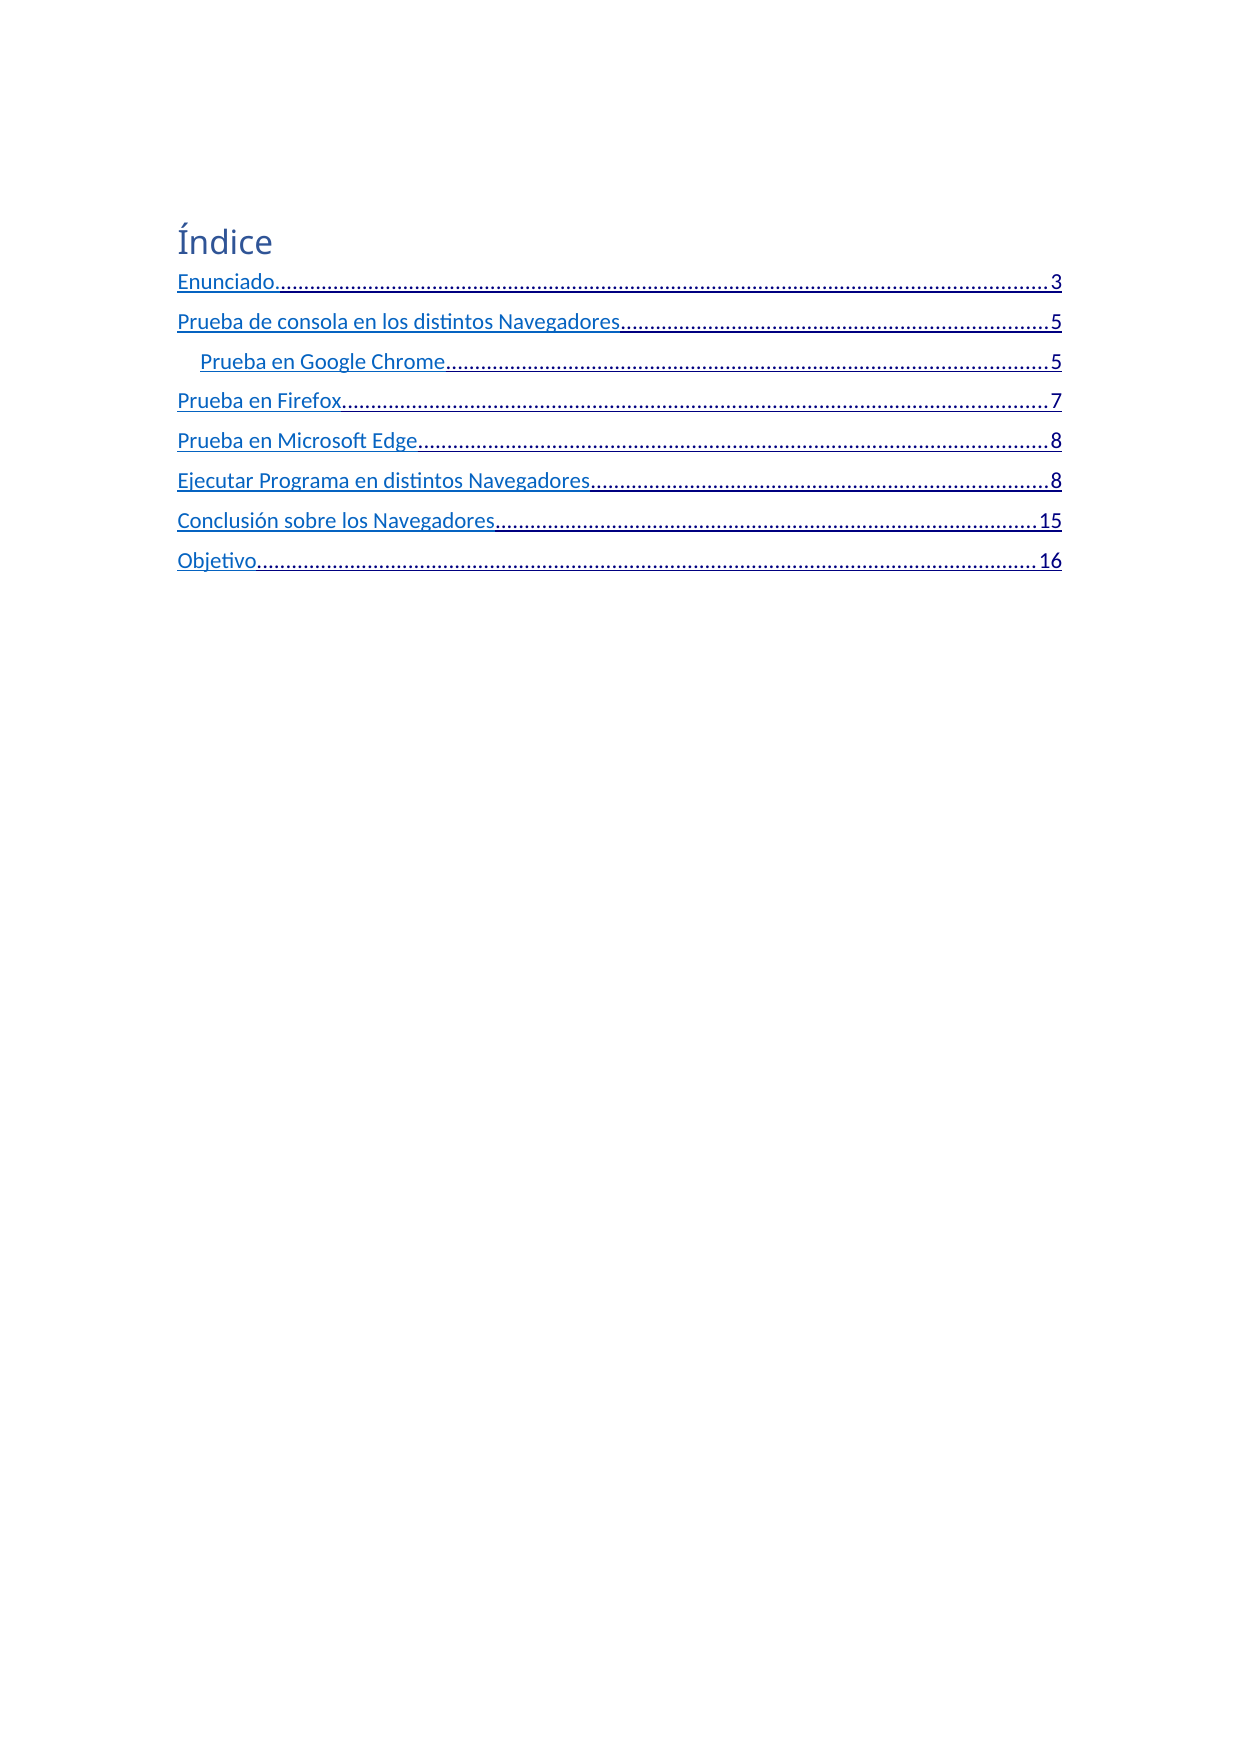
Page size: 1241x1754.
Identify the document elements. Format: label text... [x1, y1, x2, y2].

text Conclusión sobre los Navegadores 15 [177, 506, 1063, 534]
text Prueba en Firefox 7 [177, 387, 1063, 414]
text Prueba de consola en los distintos Navegadores 5 [177, 307, 1063, 335]
text Objetivo 16 [177, 546, 1063, 574]
text Ejecutar Programa en distintos Navegadores 8 [177, 466, 1063, 494]
text Prueba en Microsoft Edge 8 [177, 426, 1063, 454]
text Enunciado. 3 [177, 267, 1063, 295]
text Prueba en Google Chrome 5 [200, 347, 1063, 375]
text Índice [177, 219, 1063, 264]
